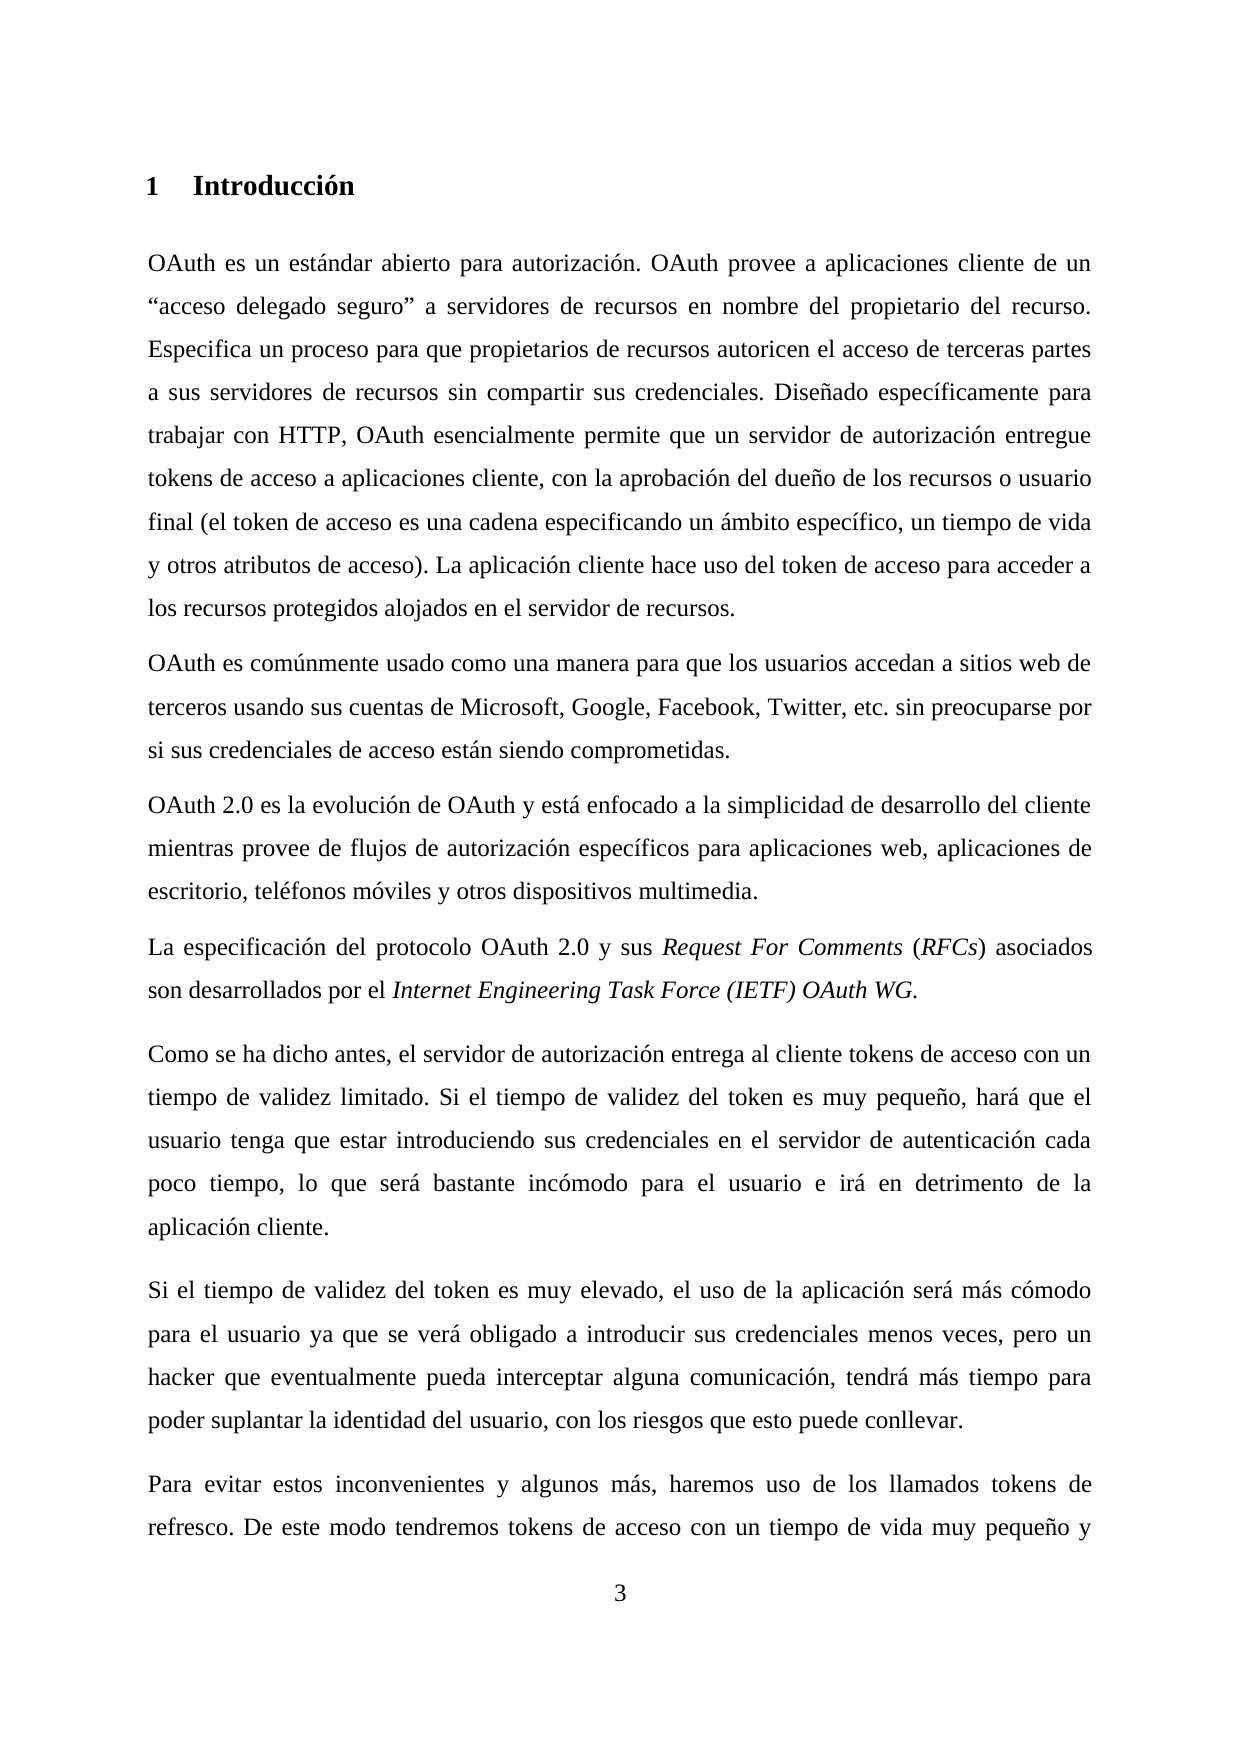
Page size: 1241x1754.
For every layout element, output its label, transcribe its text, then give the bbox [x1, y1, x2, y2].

text Si el tiempo de validez del token es muy elevado, el uso de la aplicación será más cómodo para el usuario ya que se verá obligado a introducir sus credenciales menos veces, pero un hacker que eventualmente pueda interceptar alguna comunicación, tendrá más tiempo para poder suplantar la identidad del usuario, con los riesgos que esto puede conllevar. [148, 1276, 1093, 1434]
text OAuth es un estándar abierto para autorización. OAuth provee a aplicaciones cliente de un “acceso delegado seguro” a servidores de recursos en nombre del propietario del recurso. Especifica un proceso para que propietarios de recursos autoricen el acceso de terceras partes a sus servidores de recursos sin compartir sus credenciales. Diseñado específicamente para trabajar con HTTP, OAuth esencialmente permite que un servidor de autorización entregue tokens de acceso a aplicaciones cliente, con la aprobación del dueño de los recursos o usuario final (el token de acceso es una cadena especificando un ámbito específico, un tiempo de vida y otros atributos de acceso). La aplicación cliente hace uso del token de acceso para acceder a los recursos protegidos alojados en el servidor de recursos. [148, 248, 1093, 622]
text La especificación del protocolo OAuth 2.0 y sus Request For Comments (RFCs) asociados son desarrollados por el Internet Engineering Task Force (IETF) OAuth WG. [148, 932, 1093, 1004]
subtitle Introducción [139, 168, 1093, 202]
text Para evitar estos inconvenientes y algunos más, haremos uso de los llamados tokens de refresco. De este modo tendremos tokens de acceso con un tiempo de vida muy pequeño y [148, 1469, 1093, 1541]
text Como se ha dicho antes, el servidor de autorización entrega al cliente tokens de acceso con un tiempo de validez limitado. Si el tiempo de validez del token es muy pequeño, hará que el usuario tenga que estar introduciendo sus credenciales en el servidor de autenticación cada poco tiempo, lo que será bastante incómodo para el usuario e irá en detrimento de la aplicación cliente. [148, 1039, 1093, 1240]
text OAuth es comúnmente usado como una manera para que los usuarios accedan a sitios web de terceros usando sus cuentas de Microsoft, Google, Facebook, Twitter, etc. sin preocuparse por si sus credenciales de acceso están siendo comprometidas. [148, 648, 1093, 763]
text OAuth 2.0 es la evolución de OAuth y está enfocado a la simplicidad de desarrollo del cliente mientras provee de flujos de autorización específicos para aplicaciones web, aplicaciones de escritorio, teléfonos móviles y otros dispositivos multimedia. [148, 790, 1093, 905]
